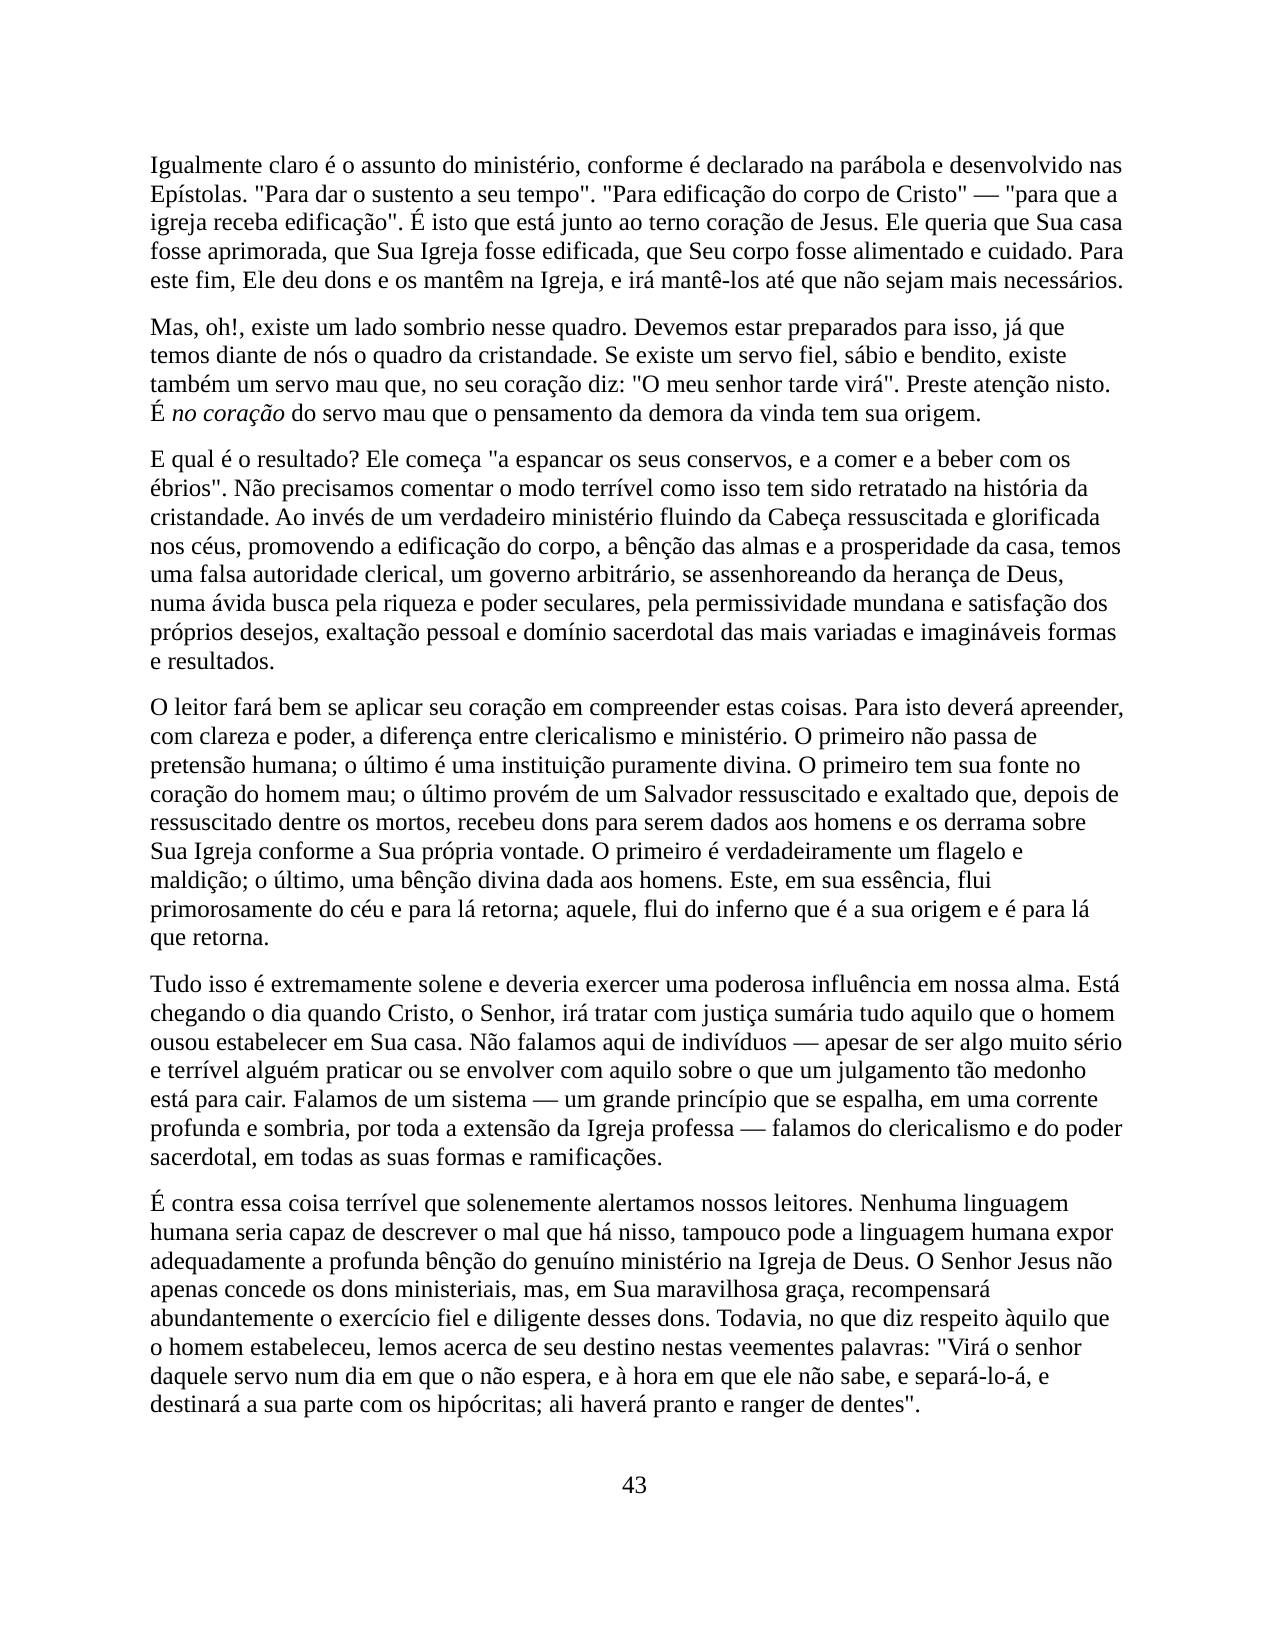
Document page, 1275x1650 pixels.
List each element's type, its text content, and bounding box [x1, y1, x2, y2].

text É contra essa coisa terrível que solenemente alertamos nossos leitores. Nenhuma linguagem humana seria capaz de descrever o mal que há nisso, tampouco pode a linguagem humana expor adequadamente a profunda bênção do genuíno ministério na Igreja de Deus. O Senhor Jesus não apenas concede os dons ministeriais, mas, em Sua maravilhosa graça, recompensará abundantemente o exercício fiel e diligente desses dons. Todavia, no que diz respeito àquilo que o homem estabeleceu, lemos acerca de seu destino nestas veementes palavras: "Virá o senhor daquele servo num dia em que o não espera, e à hora em que ele não sabe, e separá-lo-á, e destinará a sua parte com os hipócritas; ali haverá pranto e ranger de dentes". [150, 1188, 1125, 1418]
text O leitor fará bem se aplicar seu coração em compreender estas coisas. Para isto deverá apreender, com clareza e poder, a diferença entre clericalismo e ministério. O primeiro não passa de pretensão humana; o último é uma instituição puramente divina. O primeiro tem sua fonte no coração do homem mau; o último provém de um Salvador ressuscitado e exaltado que, depois de ressuscitado dentre os mortos, recebeu dons para serem dados aos homens e os derrama sobre Sua Igreja conforme a Sua própria vontade. O primeiro é verdadeiramente um flagelo e maldição; o último, uma bênção divina dada aos homens. Este, em sua essência, flui primorosamente do céu e para lá retorna; aquele, flui do inferno que é a sua origem e é para lá que retorna. [150, 692, 1125, 951]
text Mas, oh!, existe um lado sombrio nesse quadro. Devemos estar preparados para isso, já que temos diante de nós o quadro da cristandade. Se existe um servo fiel, sábio e bendito, existe também um servo mau que, no seu coração diz: "O meu senhor tarde virá". Preste atenção nisto. É no coração do servo mau que o pensamento da demora da vinda tem sua origem. [150, 312, 1125, 427]
text Tudo isso é extremamente solene e deveria exercer uma poderosa influência em nossa alma. Está chegando o dia quando Cristo, o Senhor, irá tratar com justiça sumária tudo aquilo que o homem ousou estabelecer em Sua casa. Não falamos aqui de indivíduos — apesar de ser algo muito sério e terrível alguém praticar ou se envolver com aquilo sobre o que um julgamento tão medonho está para cair. Falamos de um sistema — um grande princípio que se espalha, em uma corrente profunda e sombria, por toda a extensão da Igreja professa — falamos do clericalismo e do poder sacerdotal, em todas as suas formas e ramificações. [150, 969, 1125, 1170]
text E qual é o resultado? Ele começa "a espancar os seus conservos, e a comer e a beber com os ébrios". Não precisamos comentar o modo terrível como isso tem sido retratado na história da cristandade. Ao invés de um verdadeiro ministério fluindo da Cabeça ressuscitada e glorificada nos céus, promovendo a edificação do corpo, a bênção das almas e a prosperidade da casa, temos uma falsa autoridade clerical, um governo arbitrário, se assenhoreando da herança de Deus, numa ávida busca pela riqueza e poder seculares, pela permissividade mundana e satisfação dos próprios desejos, exaltação pessoal e domínio sacerdotal das mais variadas e imagináveis formas e resultados. [150, 444, 1125, 674]
text Igualmente claro é o assunto do ministério, conforme é declarado na parábola e desenvolvido nas Epístolas. "Para dar o sustento a seu tempo". "Para edificação do corpo de Cristo" — "para que a igreja receba edificação". É isto que está junto ao terno coração de Jesus. Ele queria que Sua casa fosse aprimorada, que Sua Igreja fosse edificada, que Seu corpo fosse alimentado e cuidado. Para este fim, Ele deu dons e os mantêm na Igreja, e irá mantê-los até que não sejam mais necessários. [150, 150, 1125, 294]
